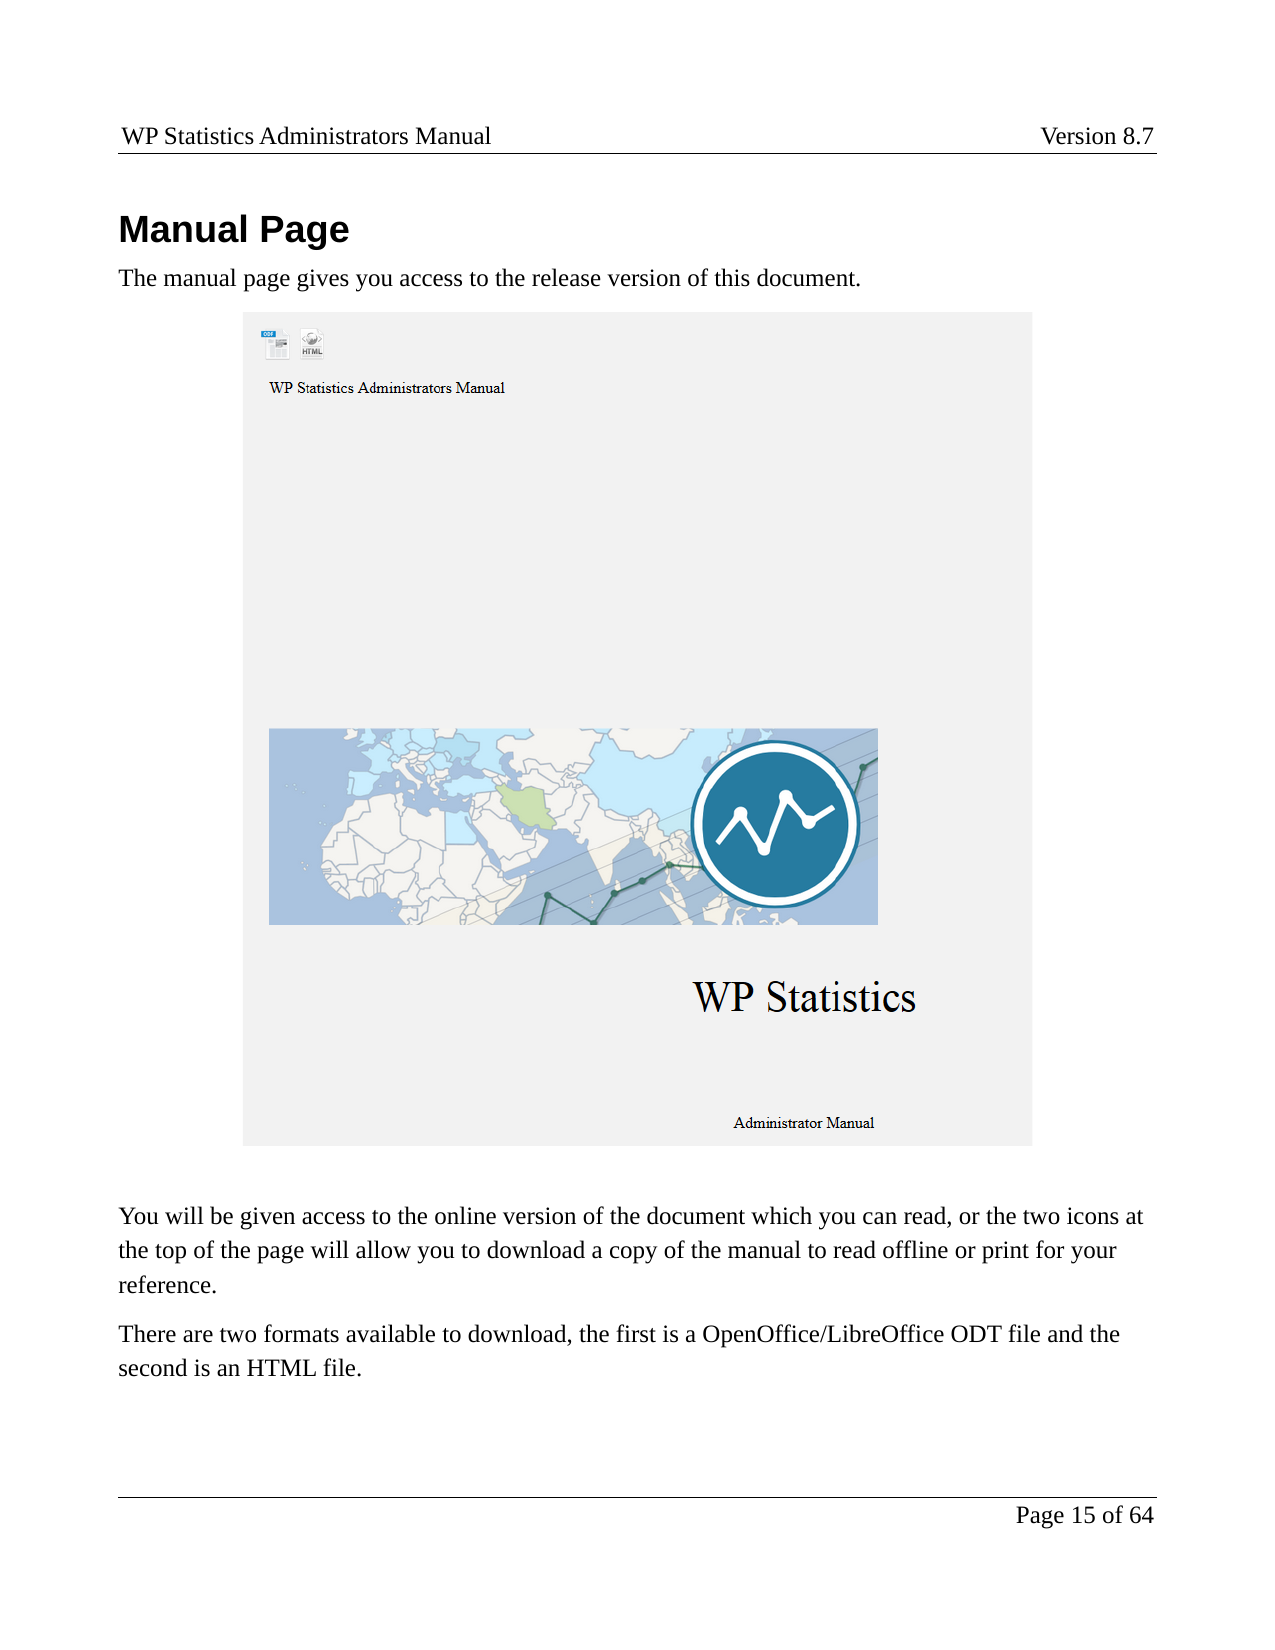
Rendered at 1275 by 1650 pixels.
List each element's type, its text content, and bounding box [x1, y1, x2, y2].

text The manual page gives you access to the release version of this document. [118, 263, 1157, 292]
text There are two formats available to download, the first is a OpenOffice/LibreOffice ODT file and the second is an HTML file. [118, 1319, 1157, 1382]
text You will be given access to the online version of the document which you can read, or the two icons at the top of the page will allow you to download a copy of the manual to read offline or print for your reference. [118, 1201, 1157, 1298]
subtitle Manual Page [118, 207, 1157, 251]
picture [242, 312, 1033, 1146]
